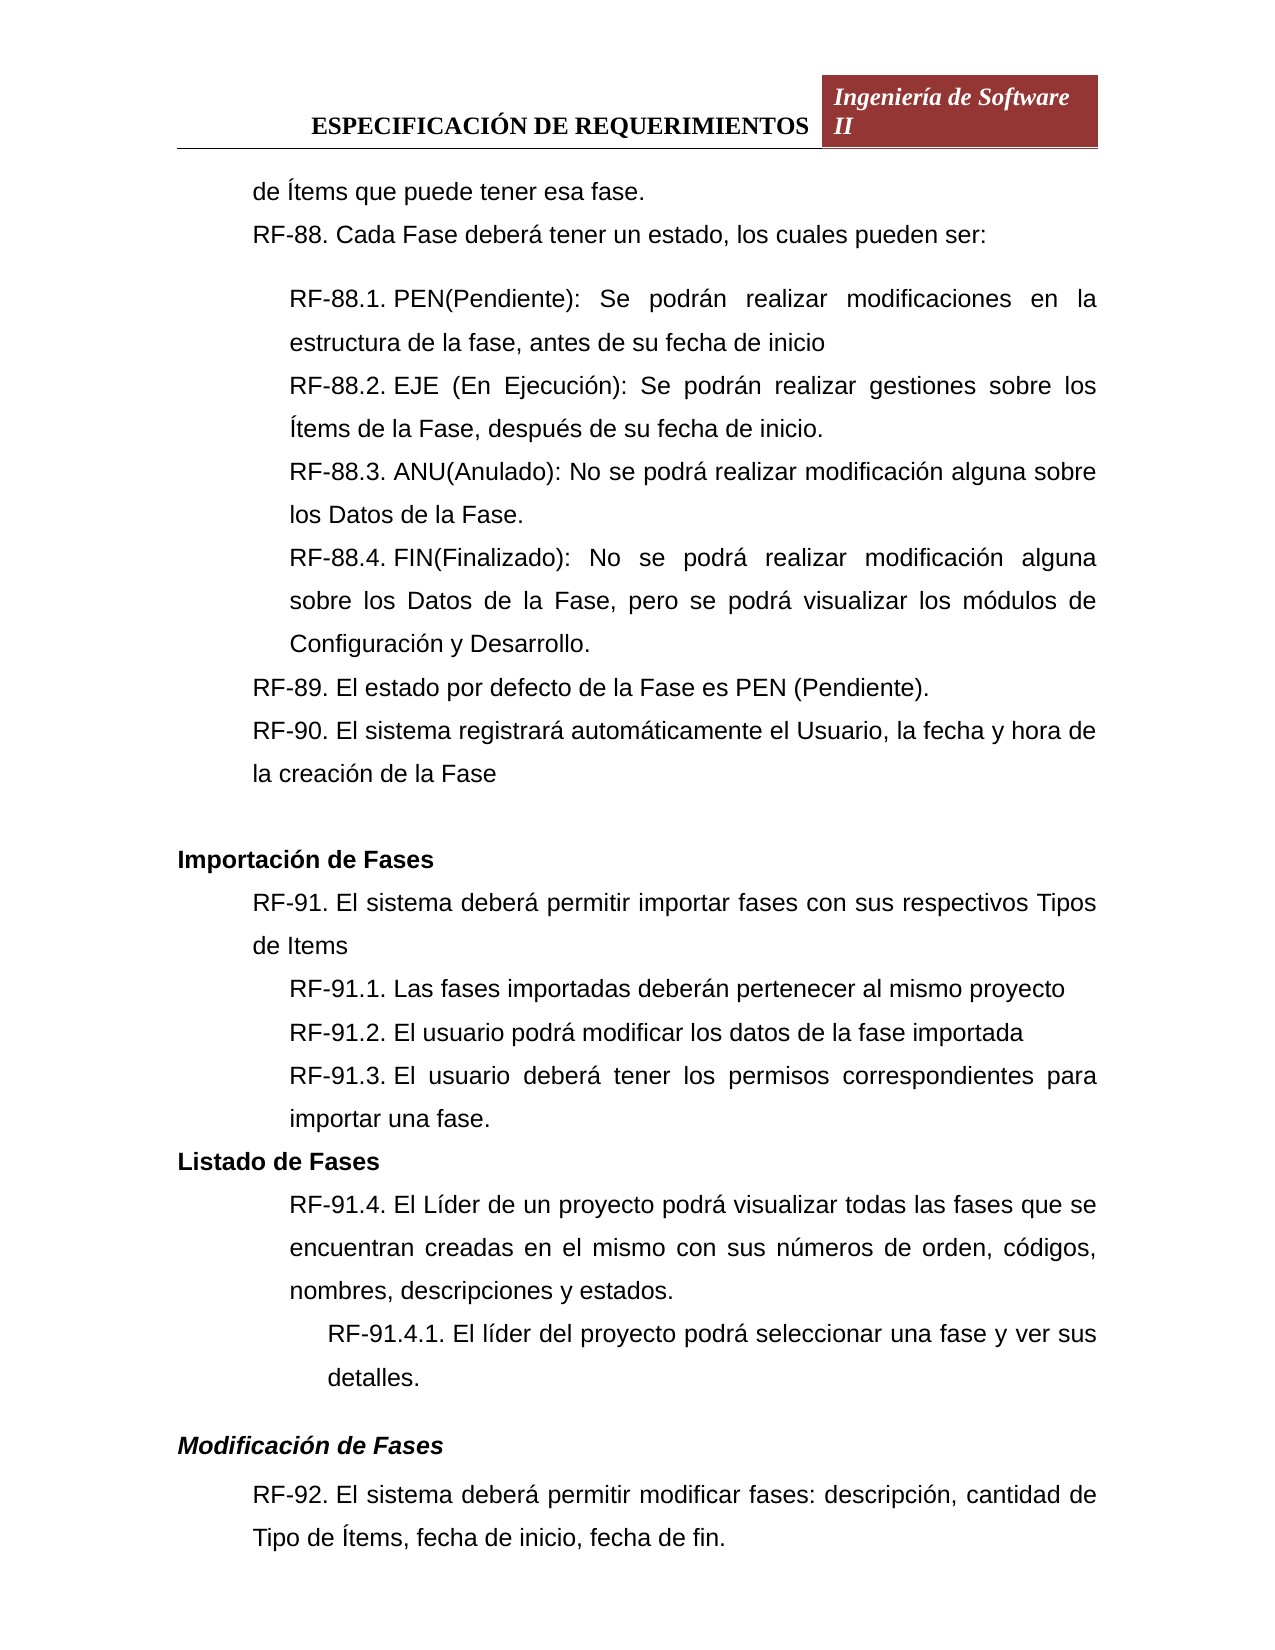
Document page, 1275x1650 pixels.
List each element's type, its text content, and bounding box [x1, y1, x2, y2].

text Modificación de Fases [177, 1431, 1098, 1459]
list Las fases importadas deberán pertenecer al mismo proyecto [289, 974, 1098, 1003]
list EJE (En Ejecución): Se podrán realizar gestiones sobre los Ítems de la Fase, después de su fecha de inicio. [289, 371, 1098, 442]
list FIN(Finalizado): No se podrá realizar modificación alguna sobre los Datos de la Fase, pero se podrá visualizar los módulos de Configuración y Desarrollo. [289, 543, 1098, 658]
list de Ítems que puede tener esa fase. [177, 177, 1098, 206]
list El usuario deberá tener los permisos correspondientes para importar una fase. [289, 1061, 1098, 1132]
list Cada Fase deberá tener un estado, los cuales pueden ser: [177, 220, 1098, 249]
list PEN(Pendiente): Se podrán realizar modificaciones en la estructura de la fase, antes de su fecha de inicio [289, 284, 1098, 356]
list El sistema deberá permitir importar fases con sus respectivos Tipos de Items [177, 888, 1098, 960]
list El sistema registrará automáticamente el Usuario, la fecha y hora de la creación de la Fase [177, 716, 1098, 787]
list El Líder de un proyecto podrá visualizar todas las fases que se encuentran creadas en el mismo con sus números de orden, códigos, nombres, descripciones y estados. [289, 1190, 1098, 1305]
list El estado por defecto de la Fase es PEN (Pendiente). [177, 672, 1098, 701]
text Importación de Fases [177, 845, 1098, 874]
list El líder del proyecto podrá seleccionar una fase y ver sus detalles. [177, 1319, 1098, 1391]
list ANU(Anulado): No se podrá realizar modificación alguna sobre los Datos de la Fase. [289, 457, 1098, 529]
text Listado de Fases [177, 1147, 1098, 1176]
list El sistema deberá permitir modificar fases: descripción, cantidad de Tipo de Ítems, fecha de inicio, fecha de fin. [177, 1480, 1098, 1552]
list El usuario podrá modificar los datos de la fase importada [289, 1017, 1098, 1046]
